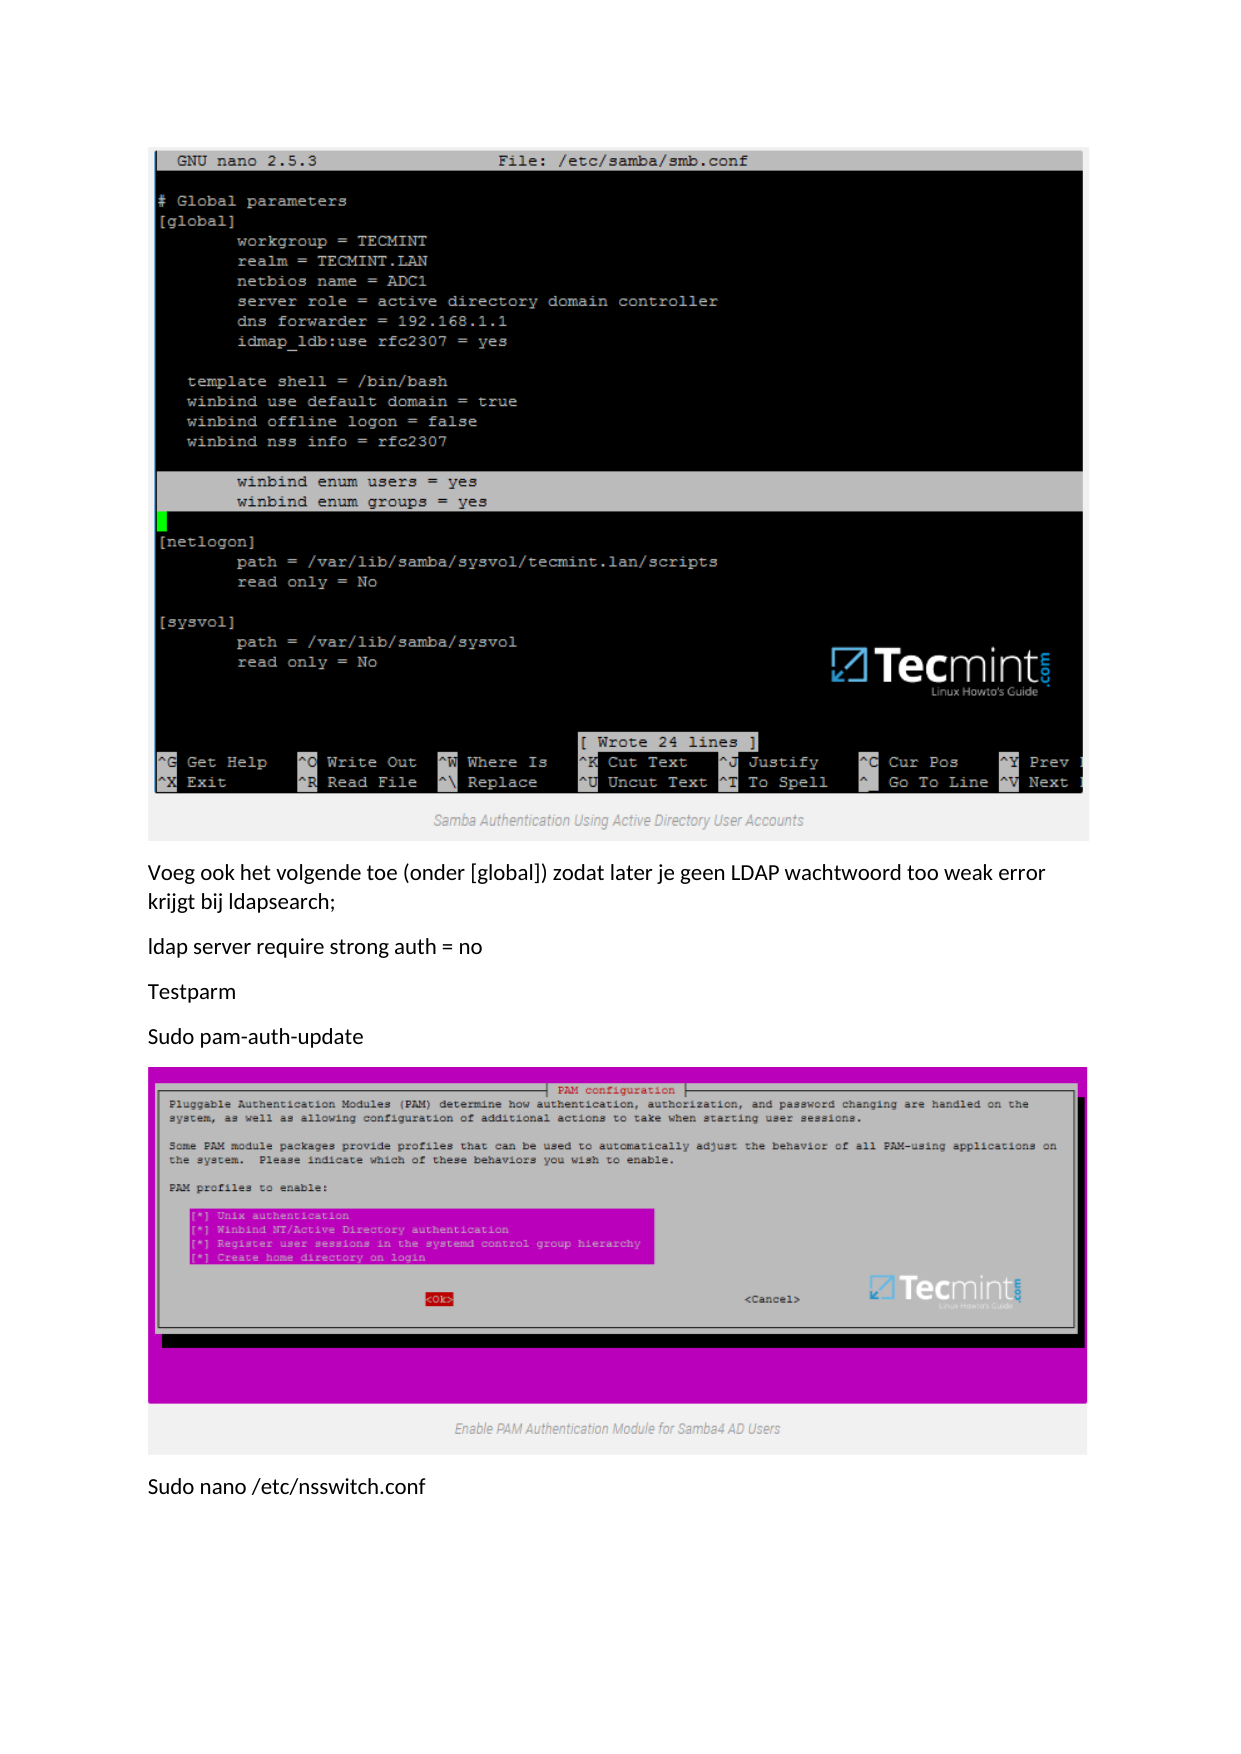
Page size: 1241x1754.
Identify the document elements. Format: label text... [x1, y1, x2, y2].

text Sudo nano /etc/nsswitch.conf [148, 1472, 1093, 1500]
text Testparm [148, 977, 1093, 1005]
text Voeg ook het volgende toe (onder [global]) zodat later je geen LDAP wachtwoord too weak error krijgt bij ldapsearch; [148, 858, 1093, 915]
text Sudo pam-auth-update [148, 1022, 1093, 1050]
text ldap server require strong auth = no [148, 932, 1093, 960]
